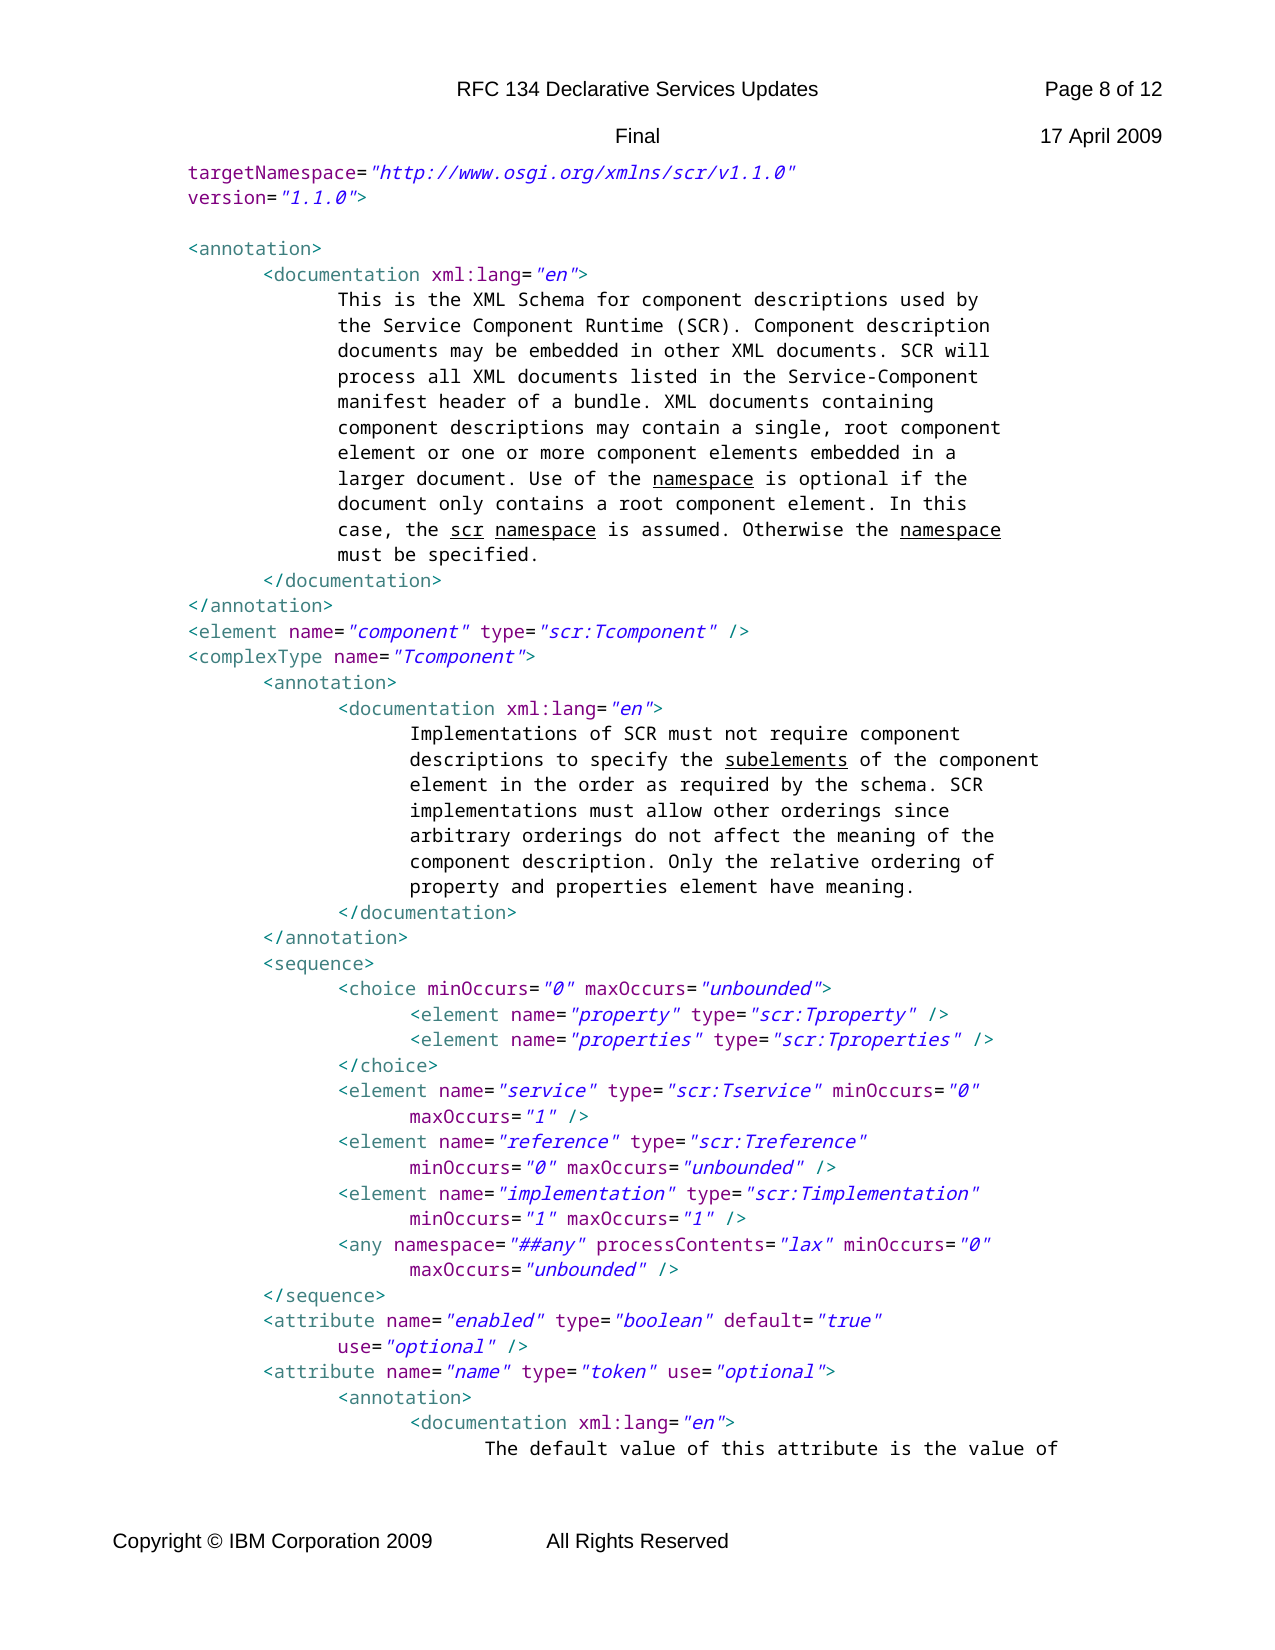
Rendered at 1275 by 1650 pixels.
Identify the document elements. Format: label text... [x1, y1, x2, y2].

text </sequence> [112, 1282, 1162, 1307]
text document only contains a root component element. In this [112, 491, 1162, 516]
text Implementations of SCR must not require component [112, 720, 1162, 746]
text the Service Component Runtime (SCR). Component description [112, 312, 1162, 338]
text <sequence> [112, 950, 1162, 976]
text minOccurs="1" maxOccurs="1" /> [112, 1205, 1162, 1231]
text <element name="implementation" type="scr:Timplementation" [112, 1180, 1162, 1205]
text </annotation> [112, 593, 1162, 618]
text </choice> [112, 1052, 1162, 1078]
text <choice minOccurs="0" maxOccurs="unbounded"> [112, 976, 1162, 1001]
text case, the scr namespace is assumed. Otherwise the namespace [112, 516, 1162, 542]
text <annotation> [112, 236, 1162, 261]
text use="optional" /> [112, 1333, 1162, 1358]
text This is the XML Schema for component descriptions used by [112, 287, 1162, 312]
text <attribute name="name" type="token" use="optional"> [112, 1358, 1162, 1384]
text manifest header of a bundle. XML documents containing [112, 389, 1162, 414]
text <documentation xml:lang="en"> [112, 695, 1162, 720]
text <attribute name="enabled" type="boolean" default="true" [112, 1307, 1162, 1333]
text </documentation> [112, 567, 1162, 593]
text maxOccurs="1" /> [112, 1103, 1162, 1129]
text <annotation> [112, 1384, 1162, 1409]
text targetNamespace="http://www.osgi.org/xmlns/scr/v1.1.0" [112, 159, 1162, 184]
text <any namespace="##any" processContents="lax" minOccurs="0" [112, 1231, 1162, 1256]
text maxOccurs="unbounded" /> [112, 1256, 1162, 1282]
text version="1.1.0"> [112, 184, 1162, 210]
text larger document. Use of the namespace is optional if the [112, 465, 1162, 491]
text element or one or more component elements embedded in a [112, 440, 1162, 465]
text process all XML documents listed in the Service-Component [112, 363, 1162, 389]
text minOccurs="0" maxOccurs="unbounded" /> [112, 1154, 1162, 1180]
text must be specified. [112, 542, 1162, 567]
text <documentation xml:lang="en"> [112, 1409, 1162, 1435]
text element in the order as required by the schema. SCR [112, 771, 1162, 797]
text </documentation> [112, 899, 1162, 924]
text component descriptions may contain a single, root component [112, 414, 1162, 440]
text </annotation> [112, 924, 1162, 950]
text implementations must allow other orderings since [112, 797, 1162, 822]
text arbitrary orderings do not affect the meaning of the [112, 822, 1162, 848]
text <documentation xml:lang="en"> [112, 261, 1162, 287]
text <element name="properties" type="scr:Tproperties" /> [112, 1027, 1162, 1052]
text descriptions to specify the subelements of the component [112, 746, 1162, 771]
text <element name="reference" type="scr:Treference" [112, 1129, 1162, 1154]
text <annotation> [112, 669, 1162, 695]
text <element name="service" type="scr:Tservice" minOccurs="0" [112, 1078, 1162, 1103]
text <complexType name="Tcomponent"> [112, 644, 1162, 669]
text property and properties element have meaning. [112, 873, 1162, 899]
text <element name="component" type="scr:Tcomponent" /> [112, 618, 1162, 644]
text component description. Only the relative ordering of [112, 848, 1162, 873]
text <element name="property" type="scr:Tproperty" /> [112, 1001, 1162, 1027]
text documents may be embedded in other XML documents. SCR will [112, 338, 1162, 363]
text The default value of this attribute is the value of [112, 1435, 1162, 1461]
